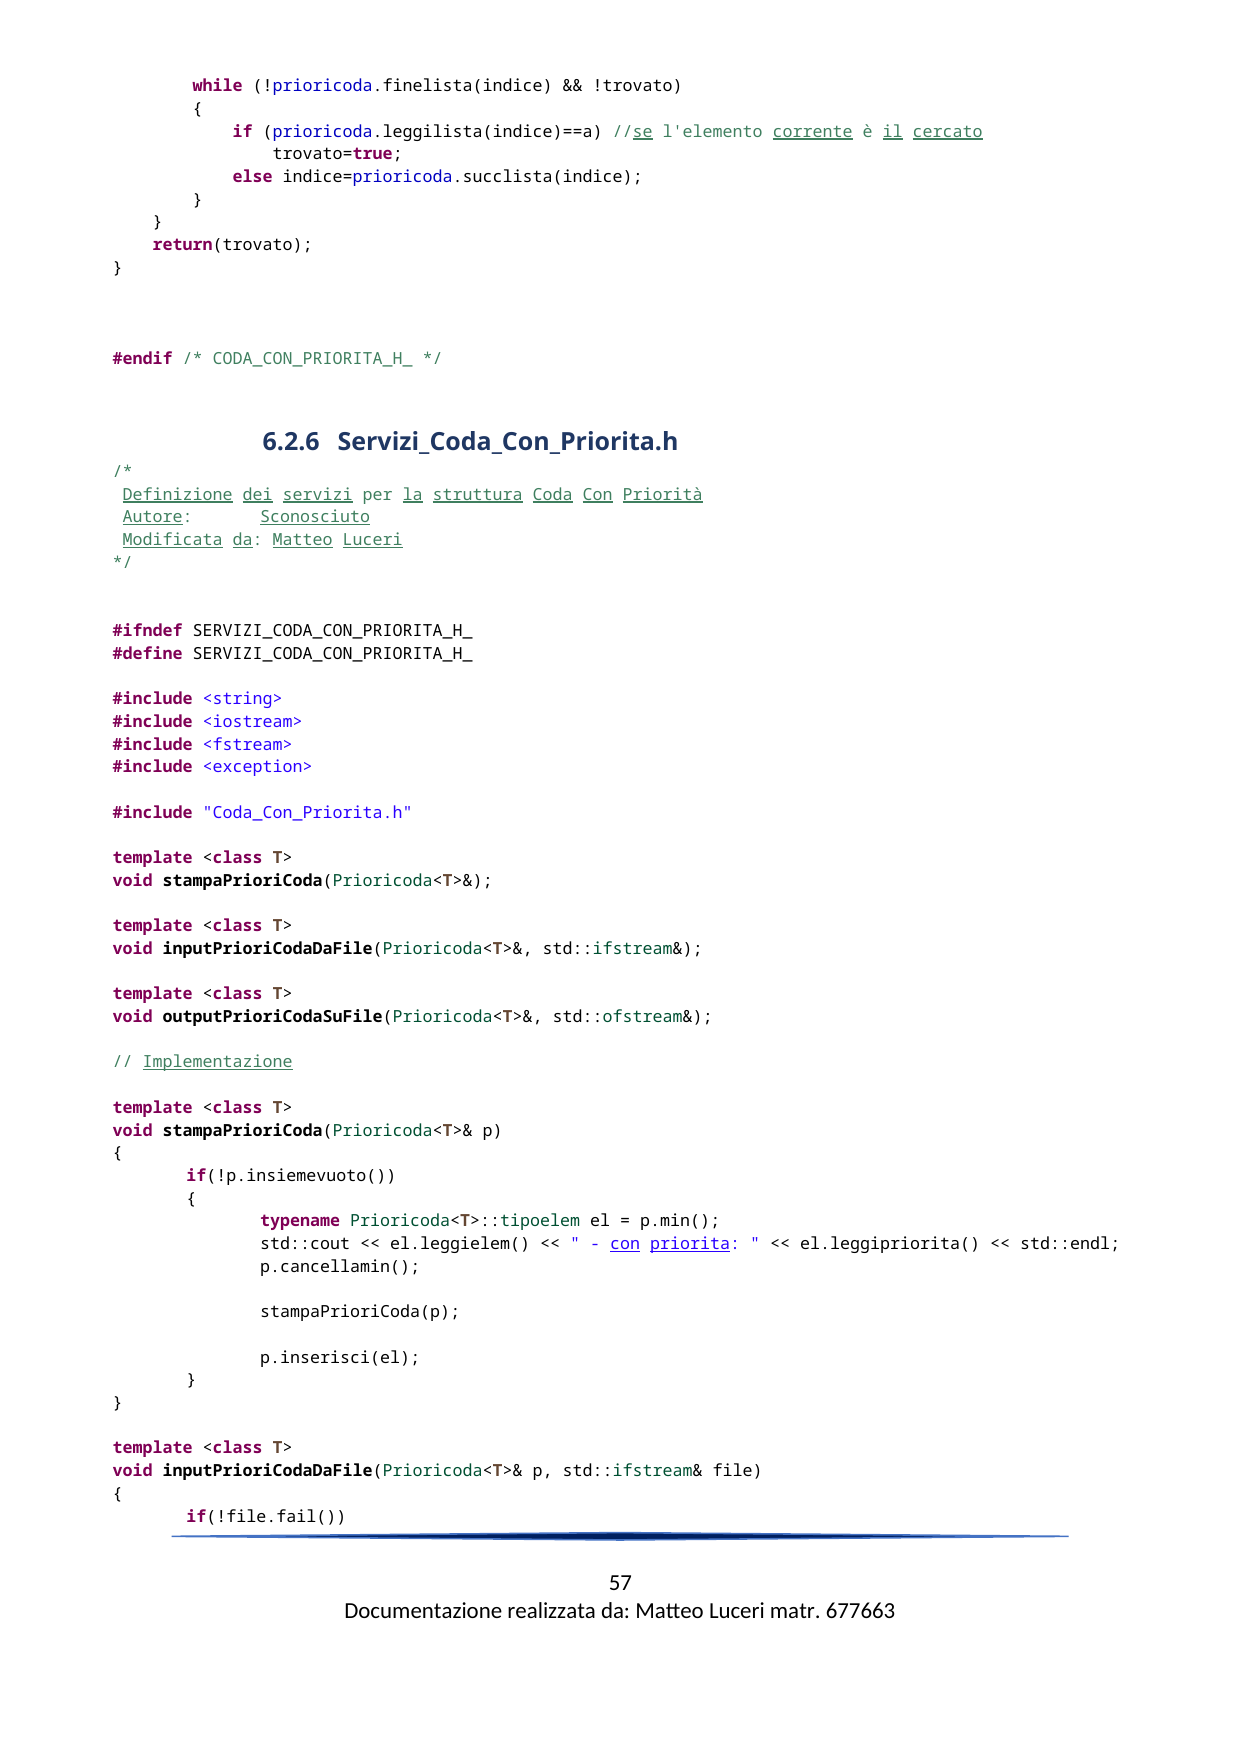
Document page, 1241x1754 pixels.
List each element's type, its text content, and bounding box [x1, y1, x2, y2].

text void stampaPrioriCoda(Prioricoda<T>&); [112, 868, 1128, 891]
text Definizione dei servizi per la struttura Coda Con Priorità [112, 482, 1128, 505]
text if(!p.insiemevuoto()) [112, 1163, 1128, 1186]
text Modificata da: Matteo Luceri [112, 528, 1128, 550]
text template <class T> [112, 1095, 1128, 1118]
text return(trovato); [112, 233, 1128, 255]
text // Implementazione [112, 1050, 1128, 1073]
text { [112, 1186, 1128, 1209]
text } [112, 255, 1128, 278]
text #include <fstream> [112, 732, 1128, 755]
text Autore: Sconosciuto [112, 505, 1128, 528]
text { [112, 96, 1128, 119]
text #define SERVIZI_CODA_CON_PRIORITA_H_ [112, 641, 1128, 664]
text stampaPrioriCoda(p); [112, 1300, 1128, 1322]
text #include <exception> [112, 755, 1128, 777]
text #include <iostream> [112, 709, 1128, 732]
text /* [112, 459, 1128, 482]
text std::cout << el.leggielem() << " - con priorita: " << el.leggipriorita() << std::endl; [112, 1232, 1128, 1254]
text p.cancellamin(); [112, 1254, 1128, 1277]
text { [112, 1481, 1128, 1504]
text void inputPrioriCodaDaFile(Prioricoda<T>&, std::ifstream&); [112, 936, 1128, 959]
text } [112, 1391, 1128, 1413]
text template <class T> [112, 1436, 1128, 1459]
text void outputPrioriCodaSuFile(Prioricoda<T>&, std::ofstream&); [112, 1004, 1128, 1027]
text #include <string> [112, 687, 1128, 709]
text while (!prioricoda.finelista(indice) && !trovato) [112, 74, 1128, 96]
text p.inserisci(el); [112, 1345, 1128, 1368]
list Servizi_Coda_Con_Priorita.h [262, 423, 1128, 457]
text } [112, 187, 1128, 210]
text void inputPrioriCodaDaFile(Prioricoda<T>& p, std::ifstream& file) [112, 1459, 1128, 1481]
text template <class T> [112, 914, 1128, 936]
text #endif /* CODA_CON_PRIORITA_H_ */ [112, 346, 1128, 369]
text { [112, 1141, 1128, 1163]
text typename Prioricoda<T>::tipoelem el = p.min(); [112, 1209, 1128, 1232]
text #include "Coda_Con_Priorita.h" [112, 800, 1128, 823]
text } [112, 1368, 1128, 1391]
text trovato=true; [112, 142, 1128, 164]
text if(!file.fail()) [112, 1504, 1128, 1527]
text #ifndef SERVIZI_CODA_CON_PRIORITA_H_ [112, 618, 1128, 641]
text template <class T> [112, 846, 1128, 868]
text void stampaPrioriCoda(Prioricoda<T>& p) [112, 1118, 1128, 1141]
text else indice=prioricoda.succlista(indice); [112, 164, 1128, 187]
text */ [112, 550, 1128, 573]
text template <class T> [112, 982, 1128, 1004]
text } [112, 210, 1128, 233]
text if (prioricoda.leggilista(indice)==a) //se l'elemento corrente è il cercato [112, 119, 1128, 142]
